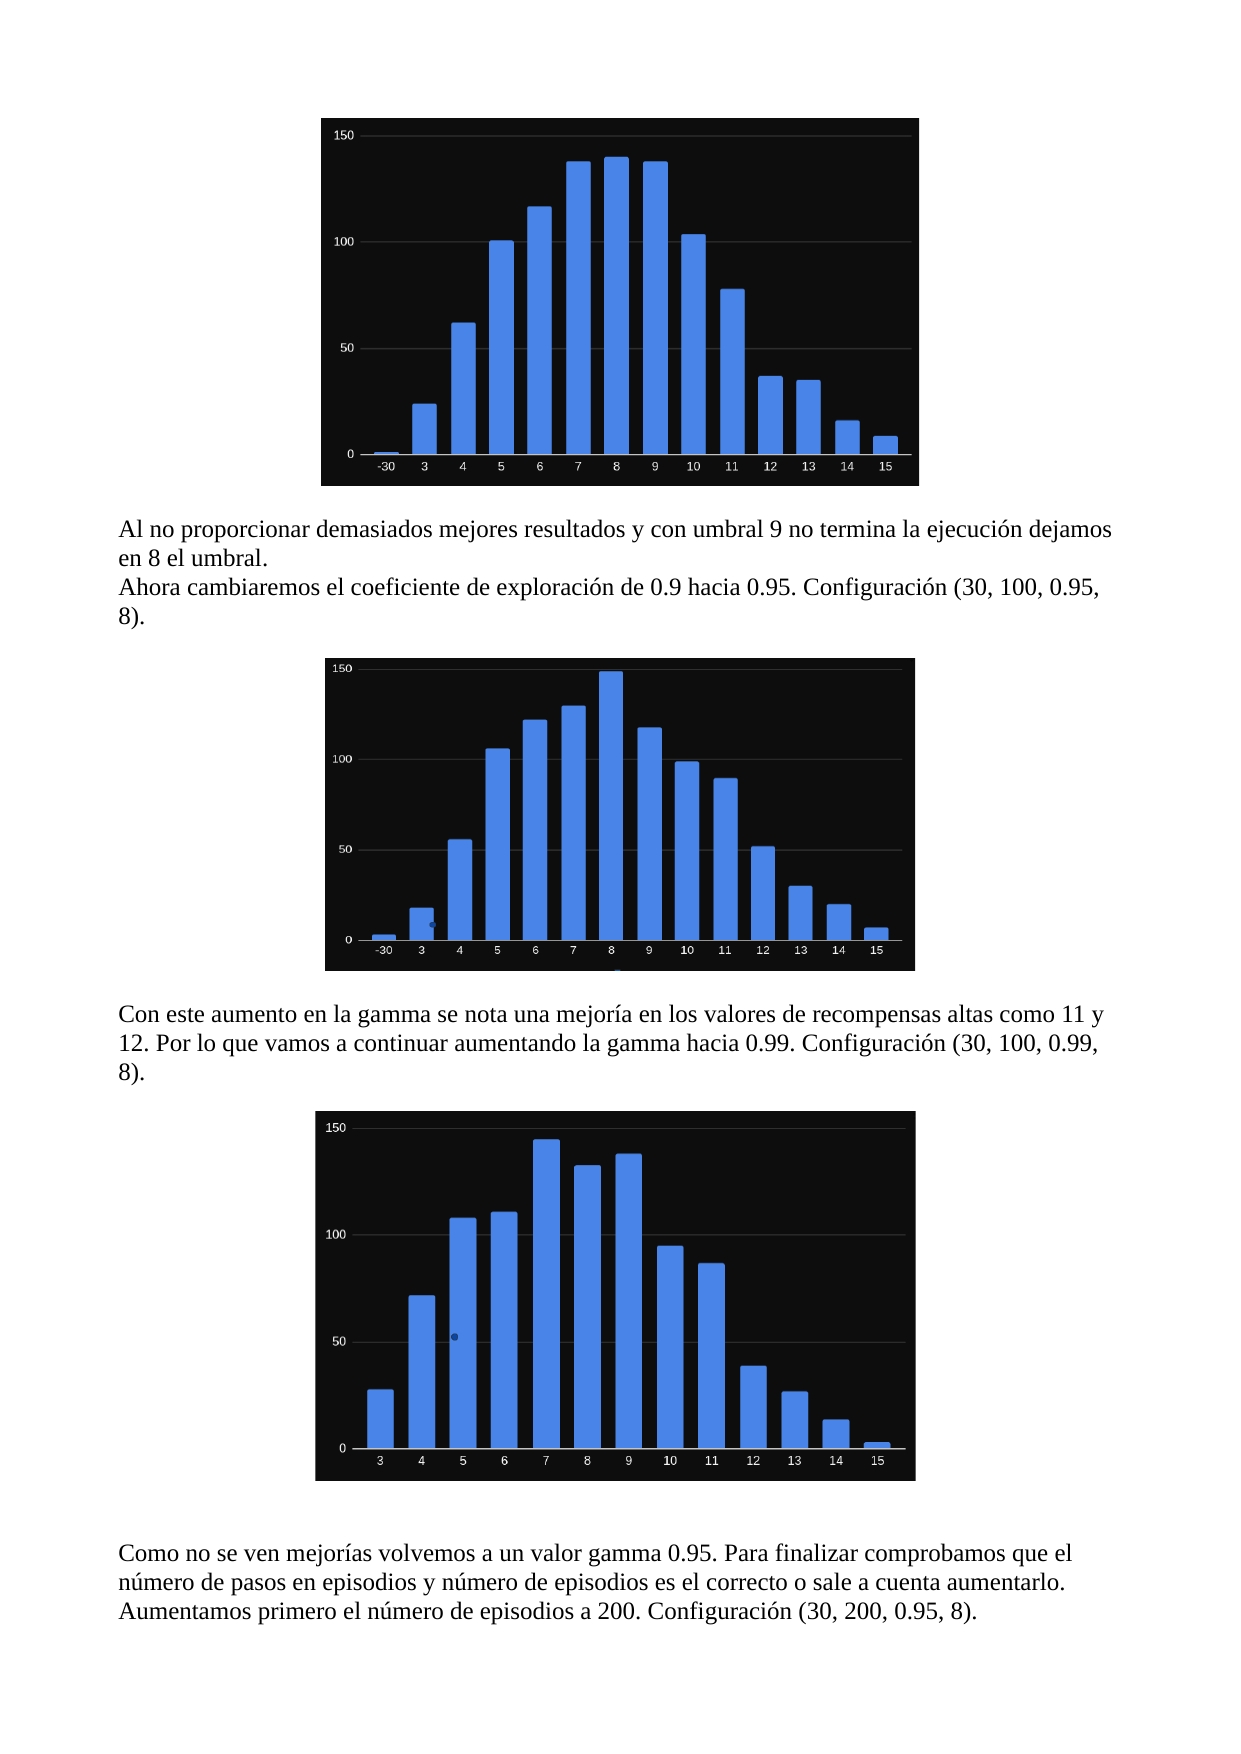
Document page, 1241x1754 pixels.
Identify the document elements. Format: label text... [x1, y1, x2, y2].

text Ahora cambiaremos el coeficiente de exploración de 0.9 hacia 0.95. Configuración (30, 100, 0.95, 8). [118, 572, 1122, 629]
text Al no proporcionar demasiados mejores resultados y con umbral 9 no termina la ejecución dejamos en 8 el umbral. [118, 514, 1122, 572]
picture [321, 118, 920, 486]
text Con este aumento en la gamma se nota una mejoría en los valores de recompensas altas como 11 y 12. Por lo que vamos a continuar aumentando la gamma hacia 0.99. Configuración (30, 100, 0.99, 8). [118, 999, 1122, 1085]
picture [315, 1111, 916, 1481]
text Como no se ven mejorías volvemos a un valor gamma 0.95. Para finalizar comprobamos que el número de pasos en episodios y número de episodios es el correcto o sale a cuenta aumentarlo. Aumentamos primero el número de episodios a 200. Configuración (30, 200, 0.95, 8). [118, 1538, 1122, 1624]
picture [325, 658, 916, 971]
